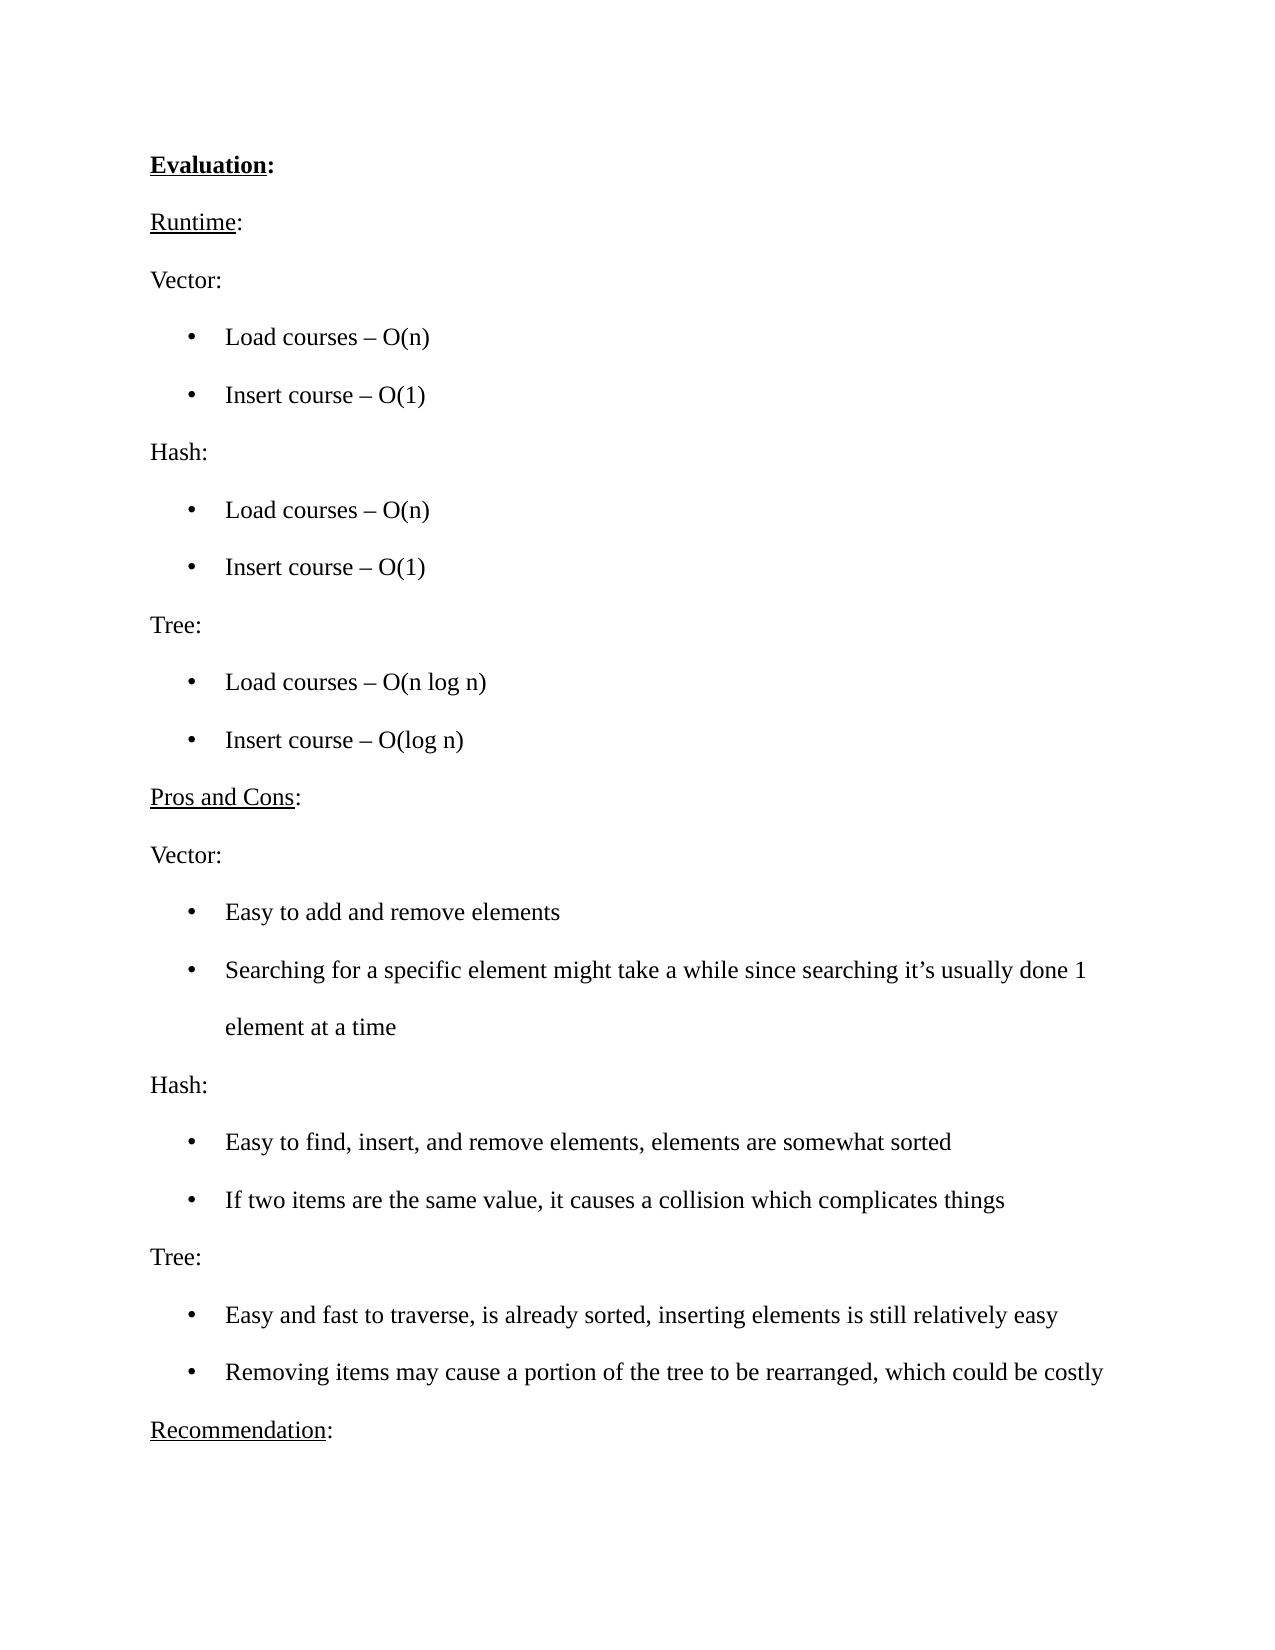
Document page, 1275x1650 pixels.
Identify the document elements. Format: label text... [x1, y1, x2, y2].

list Load courses – O(n) [187, 322, 1125, 351]
text Runtime: [150, 207, 1125, 236]
text Pros and Cons: [150, 782, 1125, 811]
text Tree: [150, 610, 1125, 639]
list Insert course – O(1) [187, 552, 1125, 581]
list Insert course – O(log n) [187, 725, 1125, 754]
list Load courses – O(n) [187, 495, 1125, 524]
text Vector: [150, 265, 1125, 294]
list Easy and fast to traverse, is already sorted, inserting elements is still relatively easy [187, 1300, 1125, 1329]
text Hash: [150, 437, 1125, 466]
text Tree: [150, 1242, 1125, 1271]
list Removing items may cause a portion of the tree to be rearranged, which could be costly [187, 1357, 1125, 1386]
text Hash: [150, 1070, 1125, 1099]
list Load courses – O(n log n) [187, 667, 1125, 696]
list Easy to find, insert, and remove elements, elements are somewhat sorted [187, 1127, 1125, 1156]
list Searching for a specific element might take a while since searching it’s usually done 1 element at a time [187, 955, 1125, 1041]
list If two items are the same value, it causes a collision which complicates things [187, 1185, 1125, 1214]
list Easy to add and remove elements [187, 897, 1125, 926]
text Evaluation: [150, 150, 1125, 179]
list Insert course – O(1) [187, 380, 1125, 409]
text Recommendation: [150, 1415, 1125, 1444]
text Vector: [150, 840, 1125, 869]
